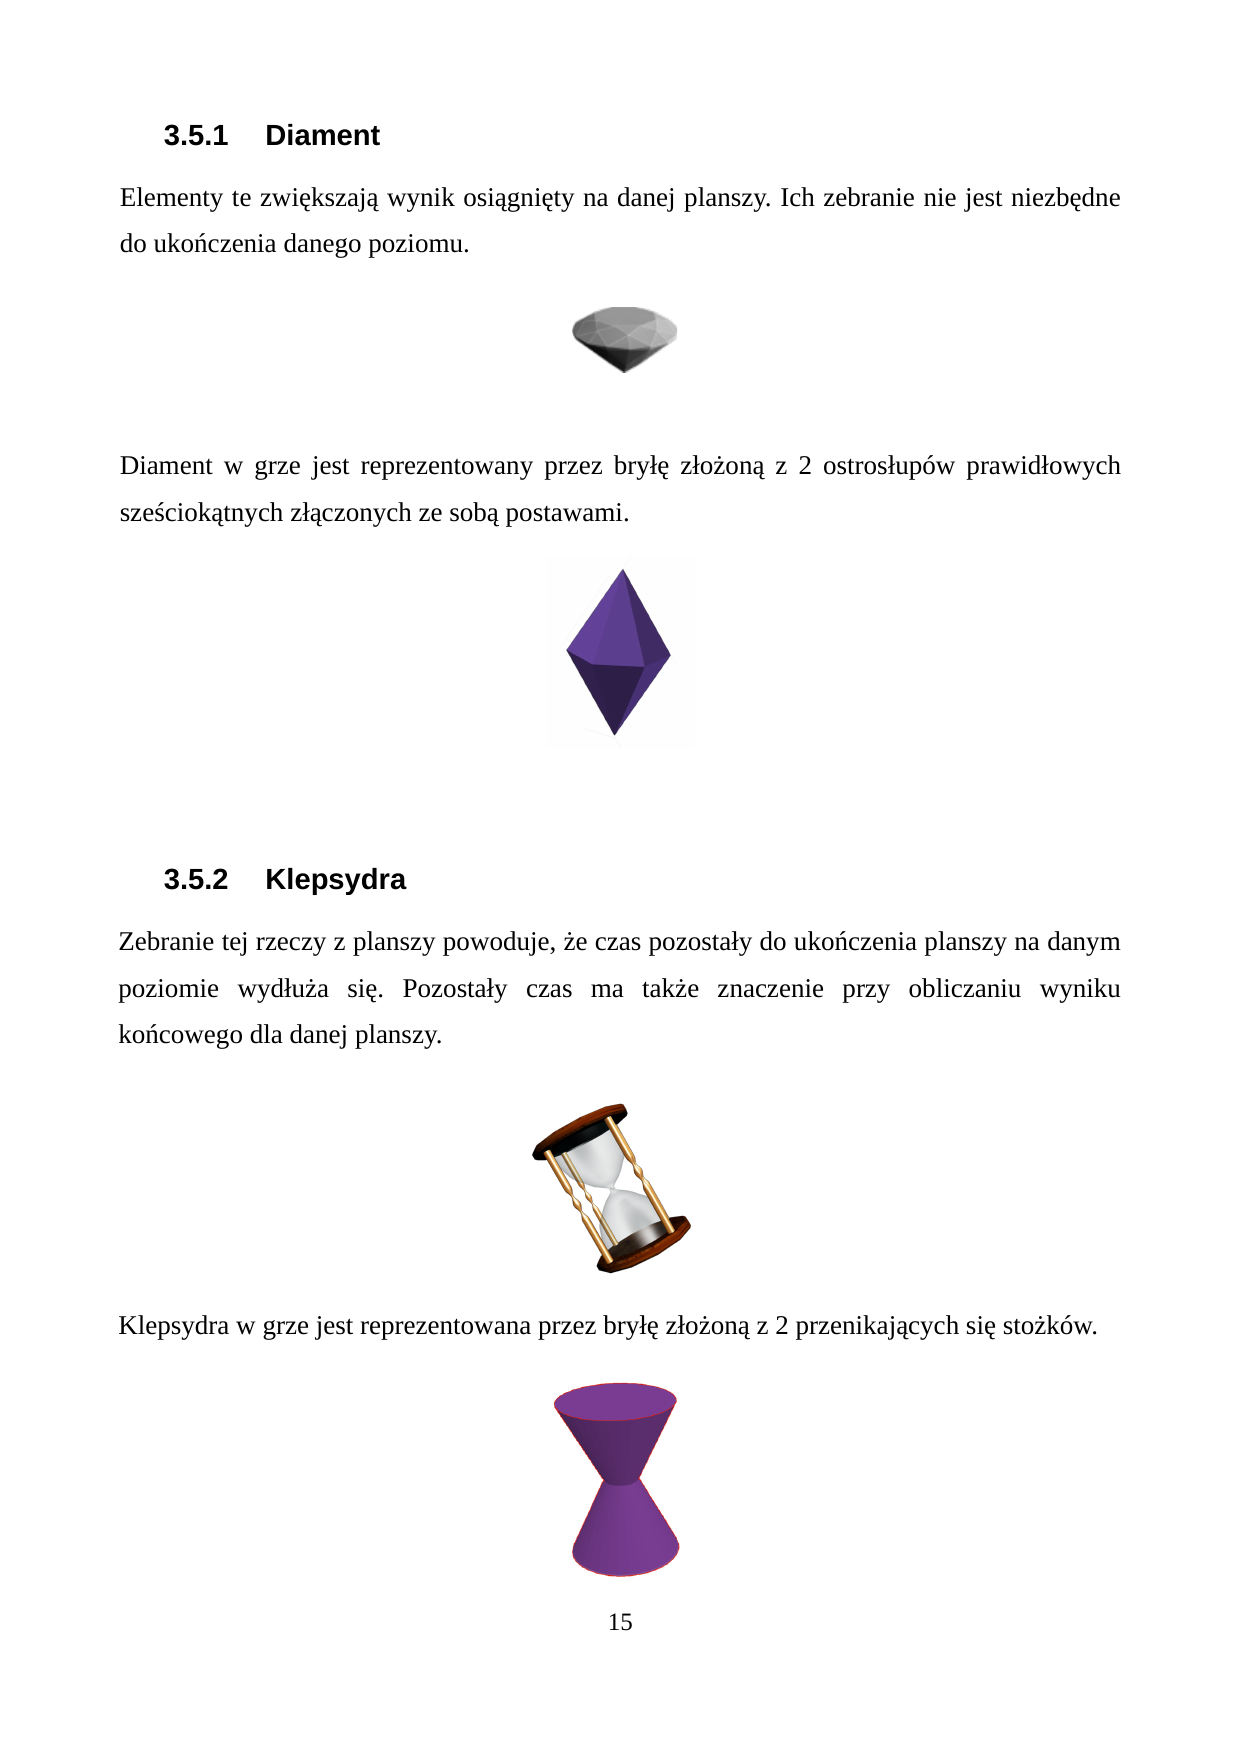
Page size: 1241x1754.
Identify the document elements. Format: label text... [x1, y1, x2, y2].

picture [546, 556, 695, 749]
text Elementy te zwiększają wynik osiągnięty na danej planszy. Ich zebranie nie jest niezbędne do ukończenia danego poziomu. [119, 181, 1122, 259]
picture [536, 1370, 704, 1591]
subtitle Diament [156, 118, 1122, 152]
picture [572, 307, 678, 373]
subtitle Klepsydra [156, 862, 1122, 896]
text Diament w grze jest reprezentowany przez bryłę złożoną z 2 ostrosłupów prawidłowych sześciokątnych złączonych ze sobą postawami. [119, 449, 1122, 527]
text Zebranie tej rzeczy z planszy powoduje, że czas pozostały do ukończenia planszy na danym poziomie wydłuża się. Pozostały czas ma także znaczenie przy obliczaniu wyniku końcowego dla danej planszy. [118, 925, 1122, 1049]
text Klepsydra w grze jest reprezentowana przez bryłę złożoną z 2 przenikających się stożków. [118, 1078, 1122, 1340]
picture [480, 1097, 752, 1293]
